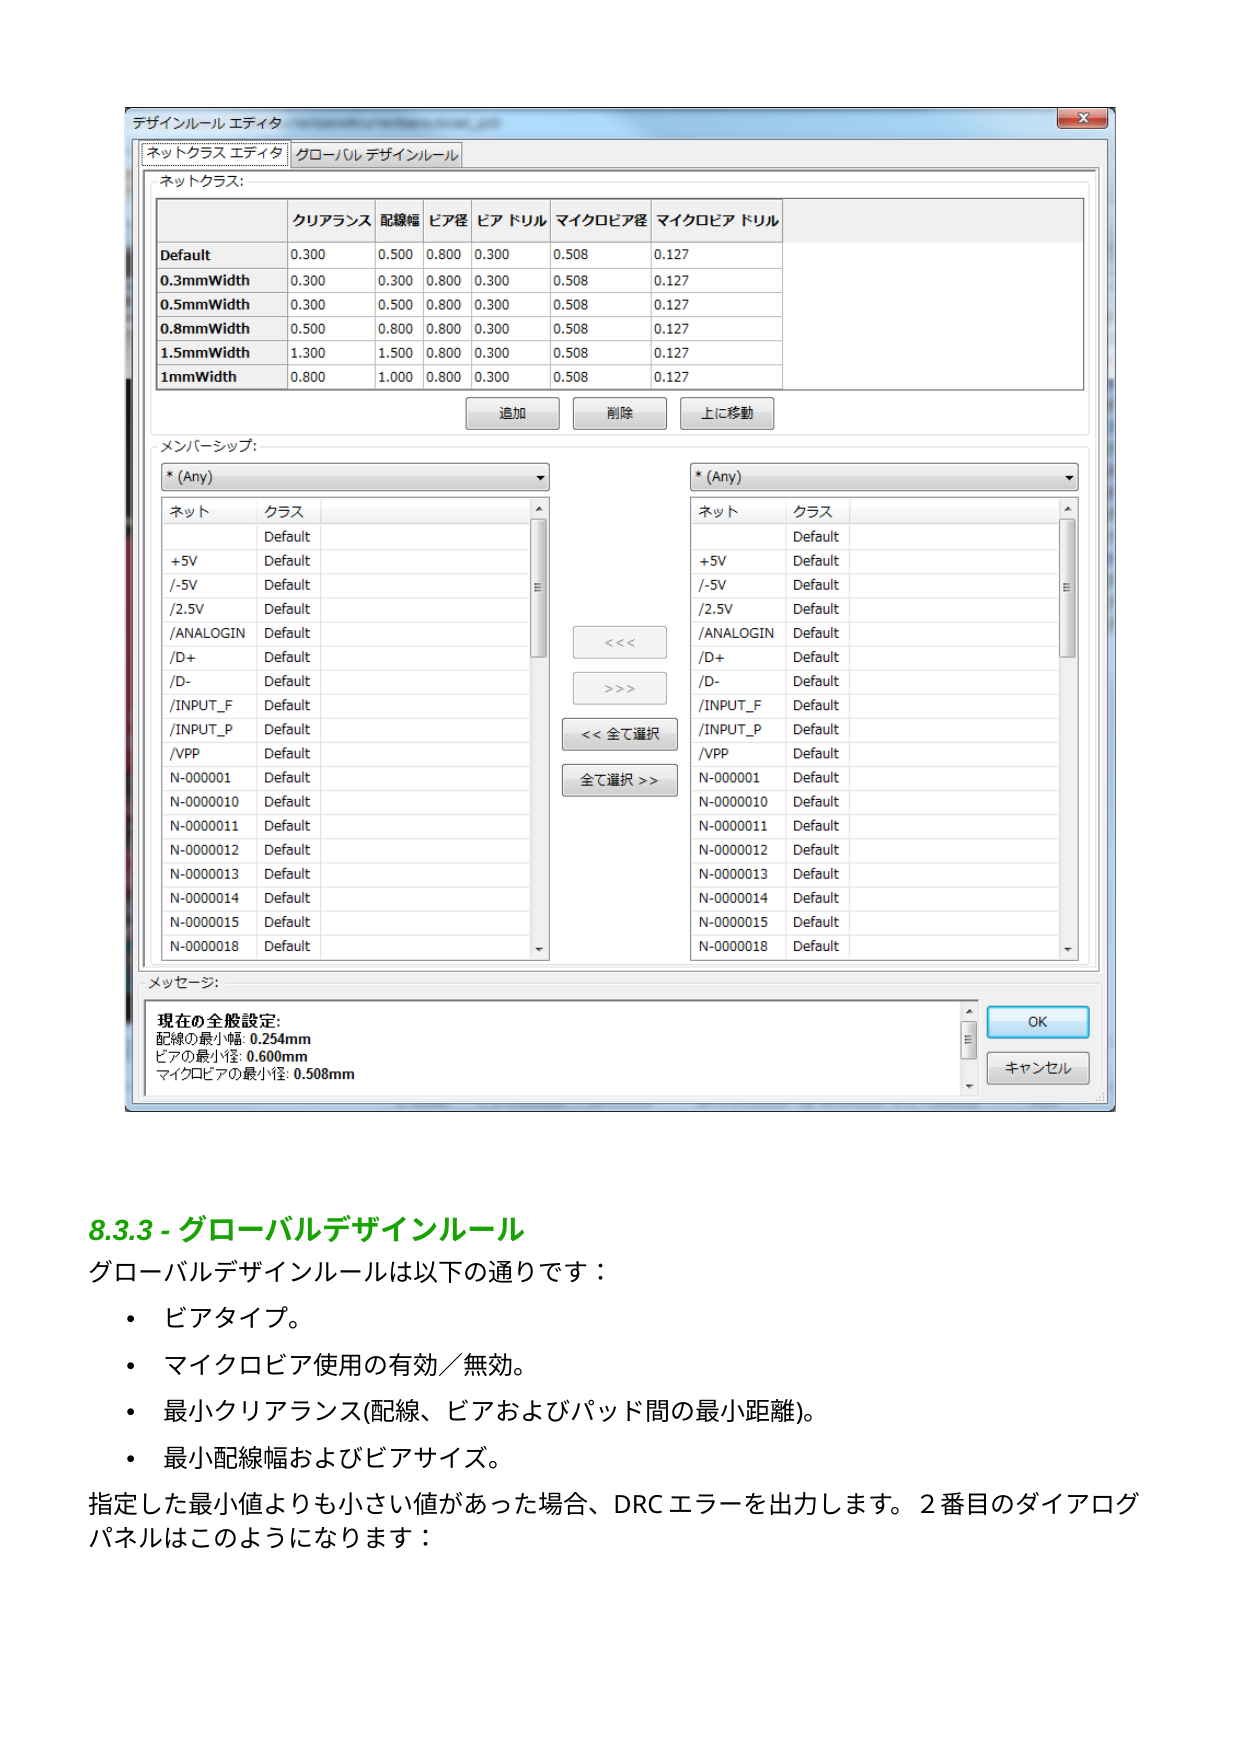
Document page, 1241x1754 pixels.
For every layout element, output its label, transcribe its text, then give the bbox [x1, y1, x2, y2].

list 最小クリアランス(配線、ビアおよびパッド間の最小距離)。 [126, 1394, 1152, 1428]
picture [124, 107, 1116, 1112]
subtitle グローバルデザインルール [88, 1209, 1152, 1248]
list ビアタイプ。 [126, 1301, 1152, 1335]
text 指定した最小値よりも小さい値があった場合、DRCエラーを出力します。２番目のダイアログパネルはこのようになります： [88, 1487, 1152, 1555]
text グローバルデザインルールは以下の通りです： [88, 1255, 1152, 1289]
list 最小配線幅およびビアサイズ。 [126, 1441, 1152, 1475]
list マイクロビア使用の有効／無効。 [126, 1348, 1152, 1382]
